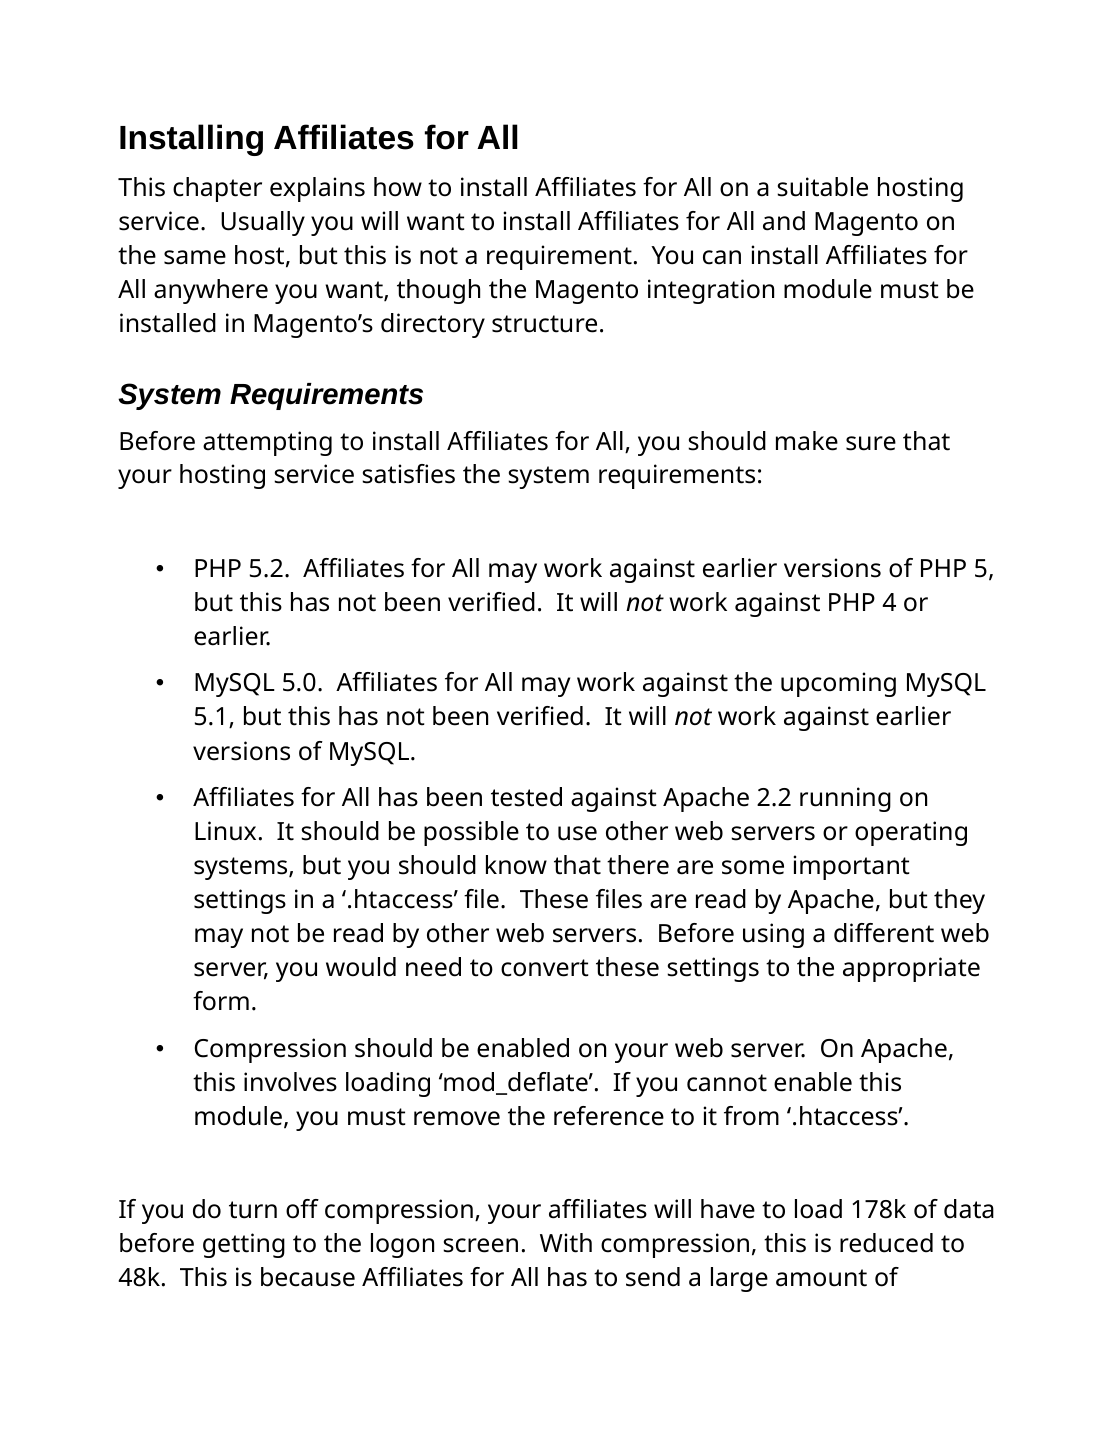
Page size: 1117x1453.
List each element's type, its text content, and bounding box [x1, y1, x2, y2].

list Affiliates for All has been tested against Apache 2.2 running on Linux. It should be possible to use other web servers or operating systems, but you should know that there are some important settings in a ‘.htaccess’ file. These files are read by Apache, but they may not be read by other web servers. Before using a different web server, you would need to convert these settings to the appropriate form. [156, 780, 999, 1018]
list MySQL 5.0. Affiliates for All may work against the upcoming MySQL 5.1, but this has not been verified. It will not work against earlier versions of MySQL. [156, 665, 999, 767]
text If you do turn off compression, your affiliates will have to load 178k of data before getting to the logon screen. With compression, this is reduced to 48k. This is because Affiliates for All has to send a large amount of [118, 1192, 999, 1294]
text Before attempting to install Affiliates for All, you should make sure that your hosting service satisfies the system requirements: [118, 423, 999, 491]
subtitle Installing Affiliates for All [118, 118, 999, 157]
text This chapter explains how to install Affiliates for All on a suitable hosting service. Usually you will want to install Affiliates for All and Magento on the same host, but this is not a requirement. You can install Affiliates for All anywhere you want, though the Magento integration module must be installed in Magento’s directory structure. [118, 169, 999, 339]
subtitle System Requirements [118, 377, 999, 411]
list Compression should be enabled on your web server. On Apache, this involves loading ‘mod_deflate’. If you cannot enable this module, you must remove the reference to it from ‘.htaccess’. [156, 1031, 999, 1133]
list PHP 5.2. Affiliates for All may work against earlier versions of PHP 5, but this has not been verified. It will not work against PHP 4 or earlier. [156, 550, 999, 652]
